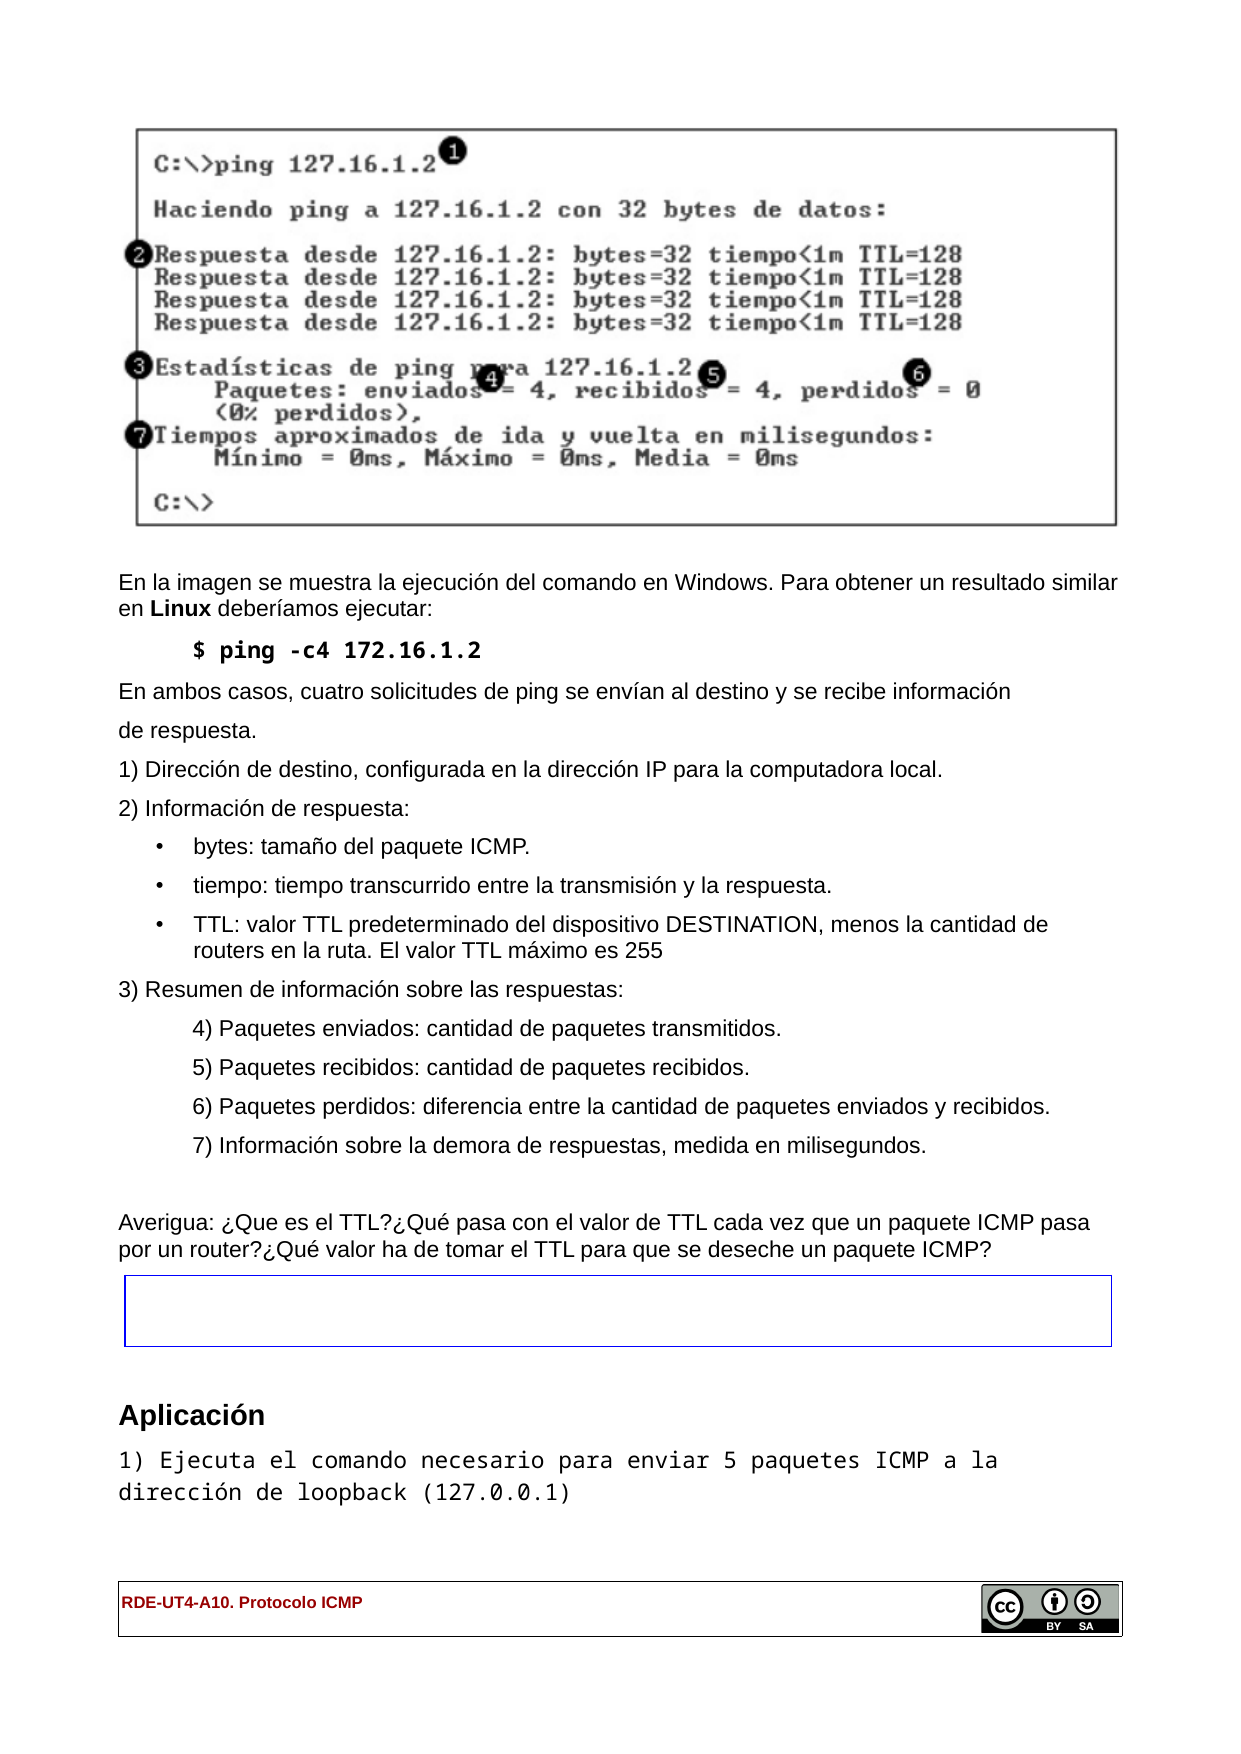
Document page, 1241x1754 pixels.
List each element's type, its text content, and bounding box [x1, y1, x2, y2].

text 3) Resumen de información sobre las respuestas: [118, 976, 1122, 1003]
text En ambos casos, cuatro solicitudes de ping se envían al destino y se recibe información [118, 678, 1122, 704]
list TTL: valor TTL predeterminado del dispositivo DESTINATION, menos la cantidad de routers en la ruta. El valor TTL máximo es 255 [156, 911, 1122, 964]
text 4) Paquetes enviados: cantidad de paquetes transmitidos. [192, 1015, 1122, 1041]
text En la imagen se muestra la ejecución del comando en Windows. Para obtener un resultado similar en Linux deberíamos ejecutar: [118, 569, 1122, 622]
text 7) Información sobre la demora de respuestas, medida en milisegundos. [192, 1132, 1122, 1158]
table_header [126, 1276, 1111, 1346]
list tiempo: tiempo transcurrido entre la transmisión y la respuesta. [156, 872, 1122, 898]
subtitle Aplicación [118, 1398, 1122, 1432]
text $ ping -c4 172.16.1.2 [118, 634, 1122, 665]
text 1) Ejecuta el comando necesario para enviar 5 paquetes ICMP a la dirección de loopback (127.0.0.1) [118, 1444, 1122, 1507]
text 2) Información de respuesta: [118, 794, 1122, 821]
text 5) Paquetes recibidos: cantidad de paquetes recibidos. [192, 1054, 1122, 1080]
text 6) Paquetes perdidos: diferencia entre la cantidad de paquetes enviados y recibidos. [192, 1093, 1122, 1119]
text 1) Dirección de destino, configurada en la dirección IP para la computadora local. [118, 756, 1122, 782]
picture [118, 118, 1123, 531]
text de respuesta. [118, 717, 1122, 743]
list bytes: tamaño del paquete ICMP. [156, 833, 1122, 860]
picture [981, 1584, 1119, 1633]
text Averigua: ¿Que es el TTL?¿Qué pasa con el valor de TTL cada vez que un paquete ICMP pasa por un router?¿Qué valor ha de tomar el TTL para que se deseche un paquete ICMP? [118, 1209, 1122, 1262]
